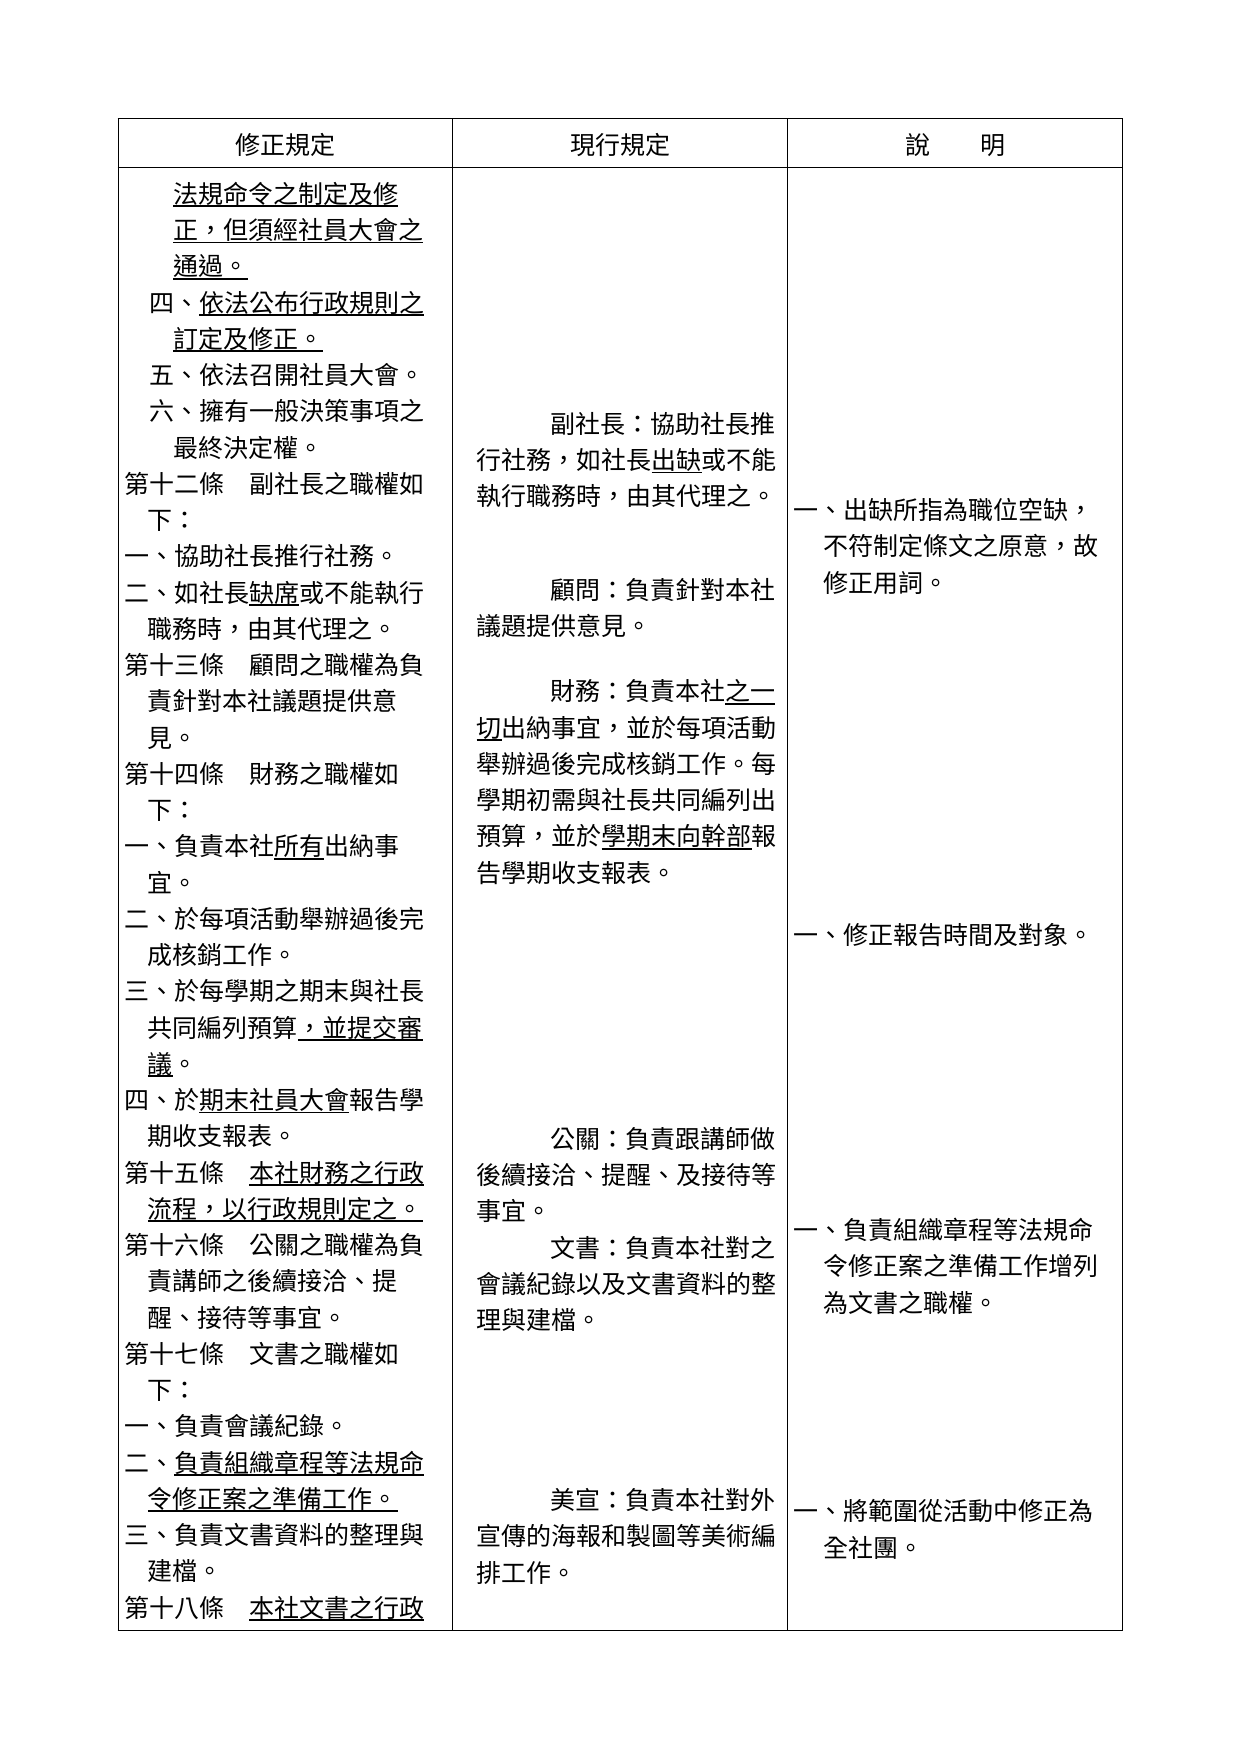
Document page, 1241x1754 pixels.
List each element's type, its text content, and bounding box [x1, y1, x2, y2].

table_header 現行規定 [453, 119, 787, 167]
table_cell 一、出缺所指為職位空缺，不符制定條文之原意，故修正用詞。 一、修正報告時間及對象。 一、負責組織章程等法規命令修正案之準備工作增列為文書之職權。 一、將範圍從活動中修正為全社團。 [788, 168, 1122, 1630]
table_cell 副社長：協助社長推行社務，如社長出缺或不能執行職務時，由其代理之。 顧問：負責針對本社議題提供意見。 財務：負責本社之一切出納事宜，並於每項活動舉辦過後完成核銷工作。每學期初需與社長共同編列出預算，並於學期末向幹部報告學期收支報表。 公關：負責跟講師做後續接洽、提醒、及接待等事宜。 文書：負責本社對之會議紀錄以及文書資料的整理與建檔。 美宣：負責本社對外宣傳的海報和製圖等美術編排工作。 [453, 168, 787, 1630]
table_header 修正規定 [119, 119, 452, 167]
table_cell 法規命令之制定及修正，但須經社員大會之通過。 四、依法公布行政規則之訂定及修正。 五、依法召開社員大會。 六、擁有一般決策事項之最終決定權。 第十二條 副社長之職權如下： 一、協助社長推行社務。 二、如社長缺席或不能執行職務時，由其代理之。 第十三條 顧問之職權為負責針對本社議題提供意見。 第十四條 財務之職權如下： 一、負責本社所有出納事宜。 二、於每項活動舉辦過後完成核銷工作。 三、於每學期之期末與社長共同編列預算，並提交審議。 四、於期末社員大會報告學期收支報表。 第十五條 本社財務之行政流程，以行政規則定之。 第十六條 公關之職權為負責講師之後續接洽、提醒、接待等事宜。 第十七條 文書之職權如下： 一、負責會議紀錄。 二、負責組織章程等法規命令修正案之準備工作。 三、負責文書資料的整理與建檔。 第十八條 本社文書之行政 [119, 168, 452, 1630]
table_header 說 明 [788, 119, 1122, 167]
